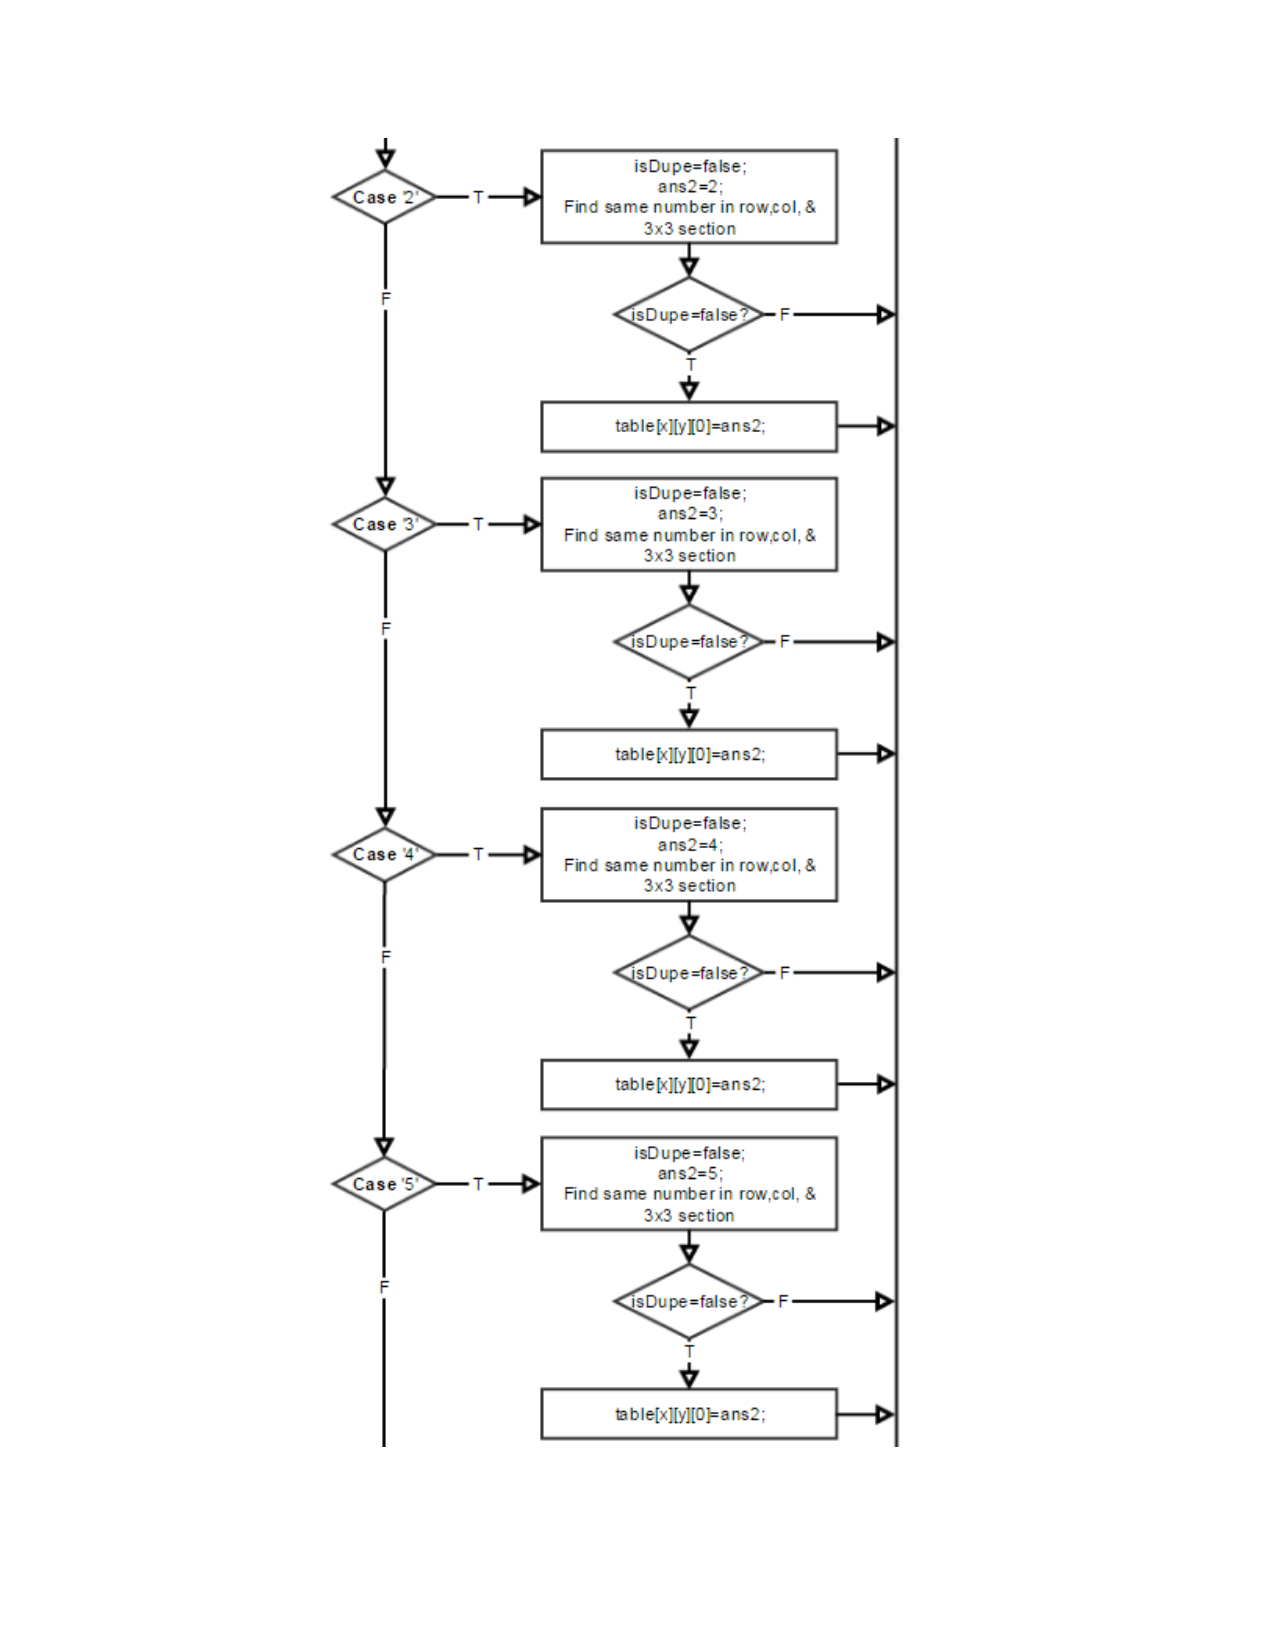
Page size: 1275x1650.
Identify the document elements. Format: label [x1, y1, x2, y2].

picture [292, 138, 999, 1447]
